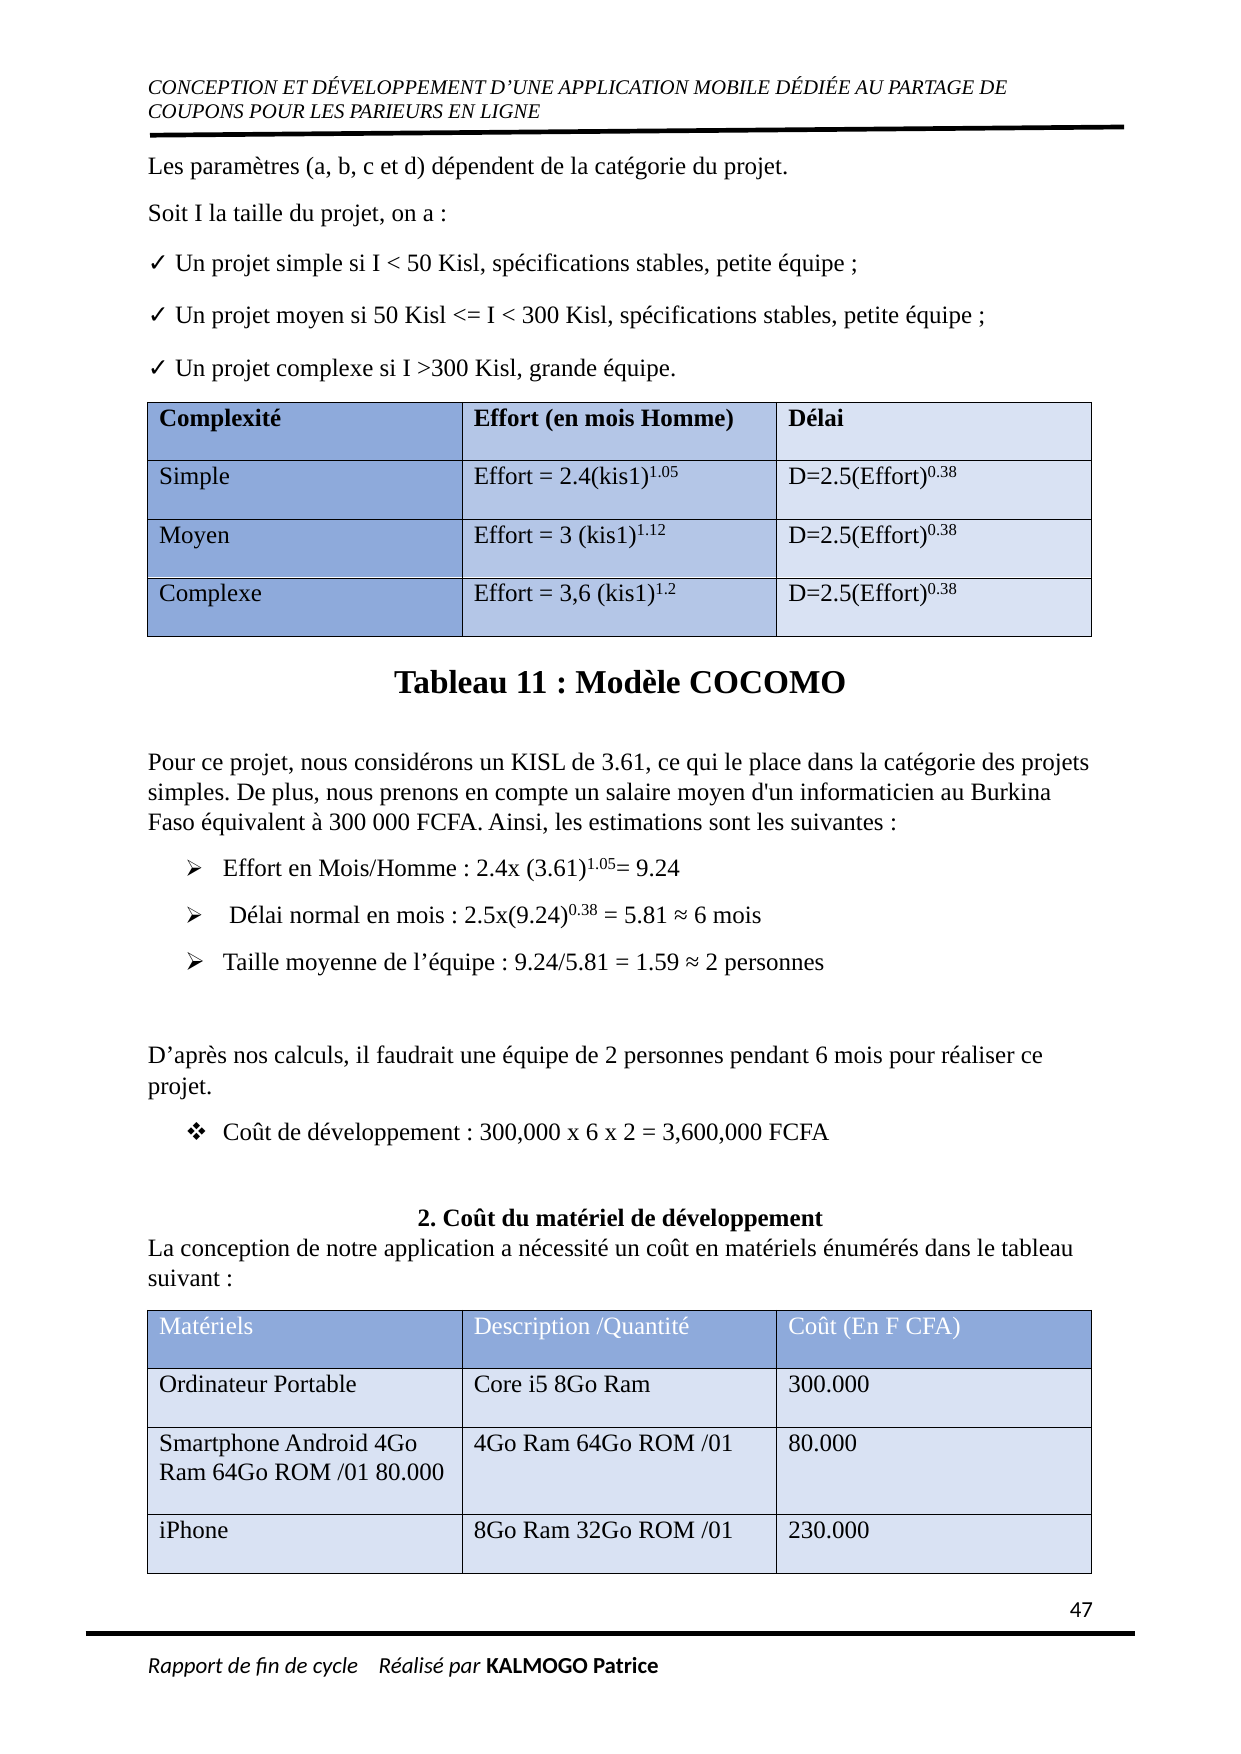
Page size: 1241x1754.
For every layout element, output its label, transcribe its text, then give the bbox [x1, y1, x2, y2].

table_header Coût (En F CFA) [777, 1311, 1091, 1368]
text ✓ Un projet simple si I < 50 Kisl, spécifications stables, petite équipe ; [148, 245, 1093, 279]
list Coût de développement : 300,000 x 6 x 2 = 3,600,000 FCFA [185, 1117, 1093, 1146]
table_cell 80.000 [777, 1428, 1091, 1514]
text Les paramètres (a, b, c et d) dépendent de la catégorie du projet. [148, 151, 1093, 180]
table_cell 230.000 [777, 1515, 1091, 1573]
table_cell Effort = 3,6 (kis1)1.2 [463, 579, 776, 636]
table_header Effort (en mois Homme) [463, 403, 776, 460]
text ✓ Un projet moyen si 50 Kisl <= I < 300 Kisl, spécifications stables, petite équipe ; [148, 297, 1093, 331]
subtitle 2. Coût du matériel de développement [148, 1203, 1093, 1231]
table_header Délai [777, 403, 1091, 460]
table_cell iPhone [148, 1515, 462, 1573]
table_cell D=2.5(Effort)0.38 [777, 579, 1091, 636]
text D’après nos calculs, il faudrait une équipe de 2 personnes pendant 6 mois pour réaliser ce projet. [148, 1041, 1093, 1099]
list Effort en Mois/Homme : 2.4x (3.61)1.05= 9.24 [185, 853, 1093, 882]
table_cell Moyen [148, 520, 462, 577]
text Soit I la taille du projet, on a : [148, 198, 1093, 227]
text Pour ce projet, nous considérons un KISL de 3.61, ce qui le place dans la catégorie des projets simples. De plus, nous prenons en compte un salaire moyen d'un informaticien au Burkina Faso équivalent à 300 000 FCFA. Ainsi, les estimations sont les suivantes : [148, 747, 1093, 836]
table_cell Effort = 2.4(kis1)1.05 [463, 461, 776, 519]
list Taille moyenne de l’équipe : 9.24/5.81 = 1.59 ≈ 2 personnes [185, 947, 1093, 976]
table_header Matériels [148, 1311, 462, 1368]
text ✓ Un projet complexe si I >300 Kisl, grande équipe. [148, 349, 1093, 383]
table_header Description /Quantité [463, 1311, 776, 1368]
table_cell Core i5 8Go Ram [463, 1369, 776, 1427]
table_cell D=2.5(Effort)0.38 [777, 520, 1091, 577]
table_cell Effort = 3 (kis1)1.12 [463, 520, 776, 577]
table_cell Smartphone Android 4Go Ram 64Go ROM /01 80.000 [148, 1428, 462, 1514]
table_cell Simple [148, 461, 462, 519]
table_cell 4Go Ram 64Go ROM /01 [463, 1428, 776, 1514]
table_cell 8Go Ram 32Go ROM /01 [463, 1515, 776, 1573]
table_cell Complexe [148, 579, 462, 636]
list Délai normal en mois : 2.5x(9.24)0.38 = 5.81 ≈ 6 mois [185, 900, 1093, 929]
table_cell 300.000 [777, 1369, 1091, 1427]
subtitle Tableau 11 : Modèle COCOMO [148, 662, 1093, 700]
table_header Complexité [148, 403, 462, 460]
table_cell Ordinateur Portable [148, 1369, 462, 1427]
text La conception de notre application a nécessité un coût en matériels énumérés dans le tableau suivant : [148, 1233, 1093, 1292]
table_cell D=2.5(Effort)0.38 [777, 461, 1091, 519]
